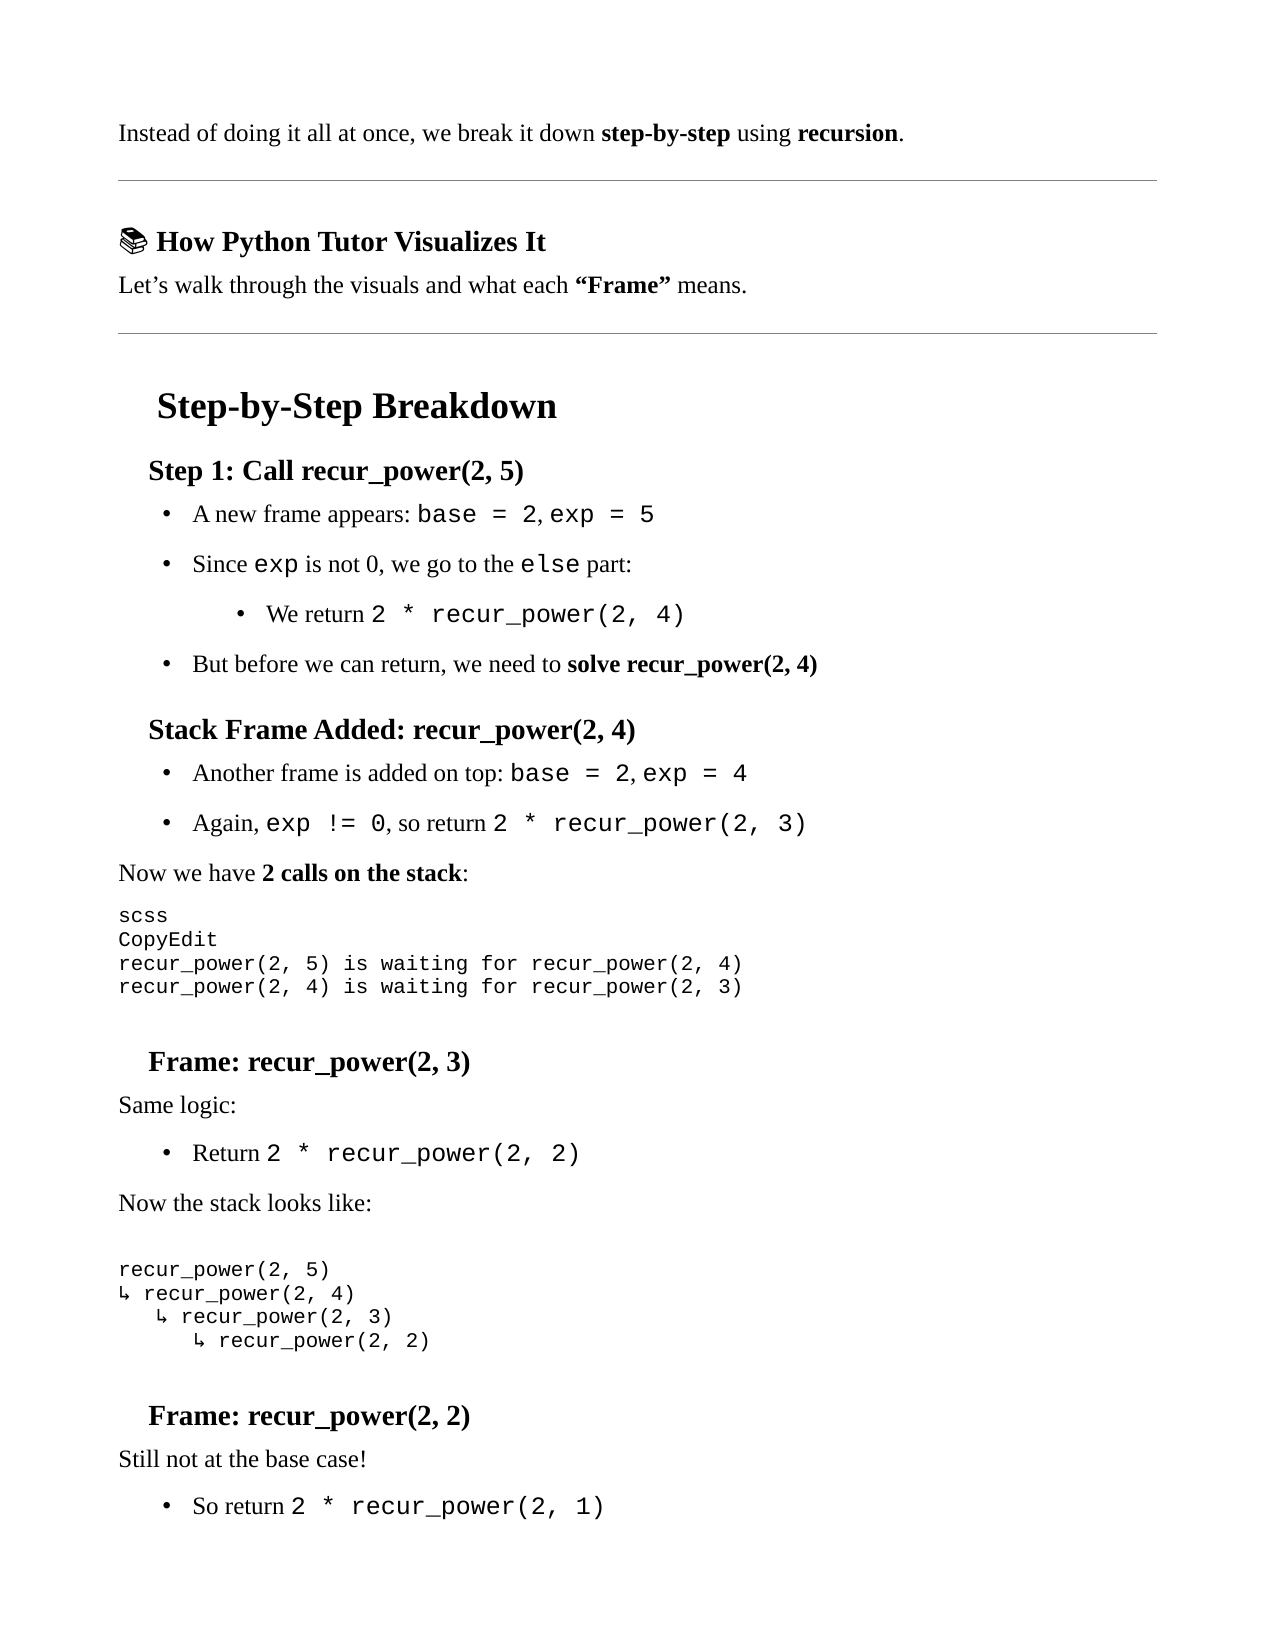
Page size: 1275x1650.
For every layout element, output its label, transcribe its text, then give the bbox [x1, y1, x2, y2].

list A new frame appears: base = 2, exp = 5 [162, 499, 1157, 530]
text CopyEdit [118, 929, 1157, 953]
list So return 2 * recur_power(2, 1) [162, 1491, 1157, 1522]
text Still not at the base case! [118, 1444, 1157, 1472]
text Now the stack looks like: [118, 1188, 1157, 1216]
text ↳ recur_power(2, 2) [118, 1330, 1157, 1353]
list We return 2 * recur_power(2, 4) [236, 599, 1157, 630]
text Instead of doing it all at once, we break it down step-by-step using recursion. [118, 118, 1157, 147]
list Since exp is not 0, we go to the else part: [162, 549, 1157, 580]
list Another frame is added on top: base = 2, exp = 4 [162, 758, 1157, 789]
subtitle ✅ Step-by-Step Breakdown [118, 383, 1157, 426]
text Let’s walk through the visuals and what each “Frame” means. [118, 271, 1157, 299]
text ↳ recur_power(2, 4) [118, 1283, 1157, 1306]
text ↳ recur_power(2, 3) [118, 1306, 1157, 1330]
list Return 2 * recur_power(2, 2) [162, 1138, 1157, 1168]
subtitle 🧱 Stack Frame Added: recur_power(2, 4) [118, 712, 1157, 745]
text Same logic: [118, 1090, 1157, 1119]
text scss [118, 905, 1157, 929]
subtitle 🧱 Frame: recur_power(2, 2) [118, 1398, 1157, 1431]
subtitle 📚 How Python Tutor Visualizes It [118, 224, 1157, 258]
text Now we have 2 calls on the stack: [118, 858, 1157, 887]
text recur_power(2, 5) is waiting for recur_power(2, 4) [118, 953, 1157, 976]
subtitle 🧱 Frame: recur_power(2, 3) [118, 1044, 1157, 1078]
list But before we can return, we need to solve recur_power(2, 4) [162, 649, 1157, 678]
list Again, exp != 0, so return 2 * recur_power(2, 3) [162, 808, 1157, 839]
subtitle 🔁 Step 1: Call recur_power(2, 5) [118, 453, 1157, 487]
text recur_power(2, 5) [118, 1259, 1157, 1283]
text recur_power(2, 4) is waiting for recur_power(2, 3) [118, 976, 1157, 1000]
